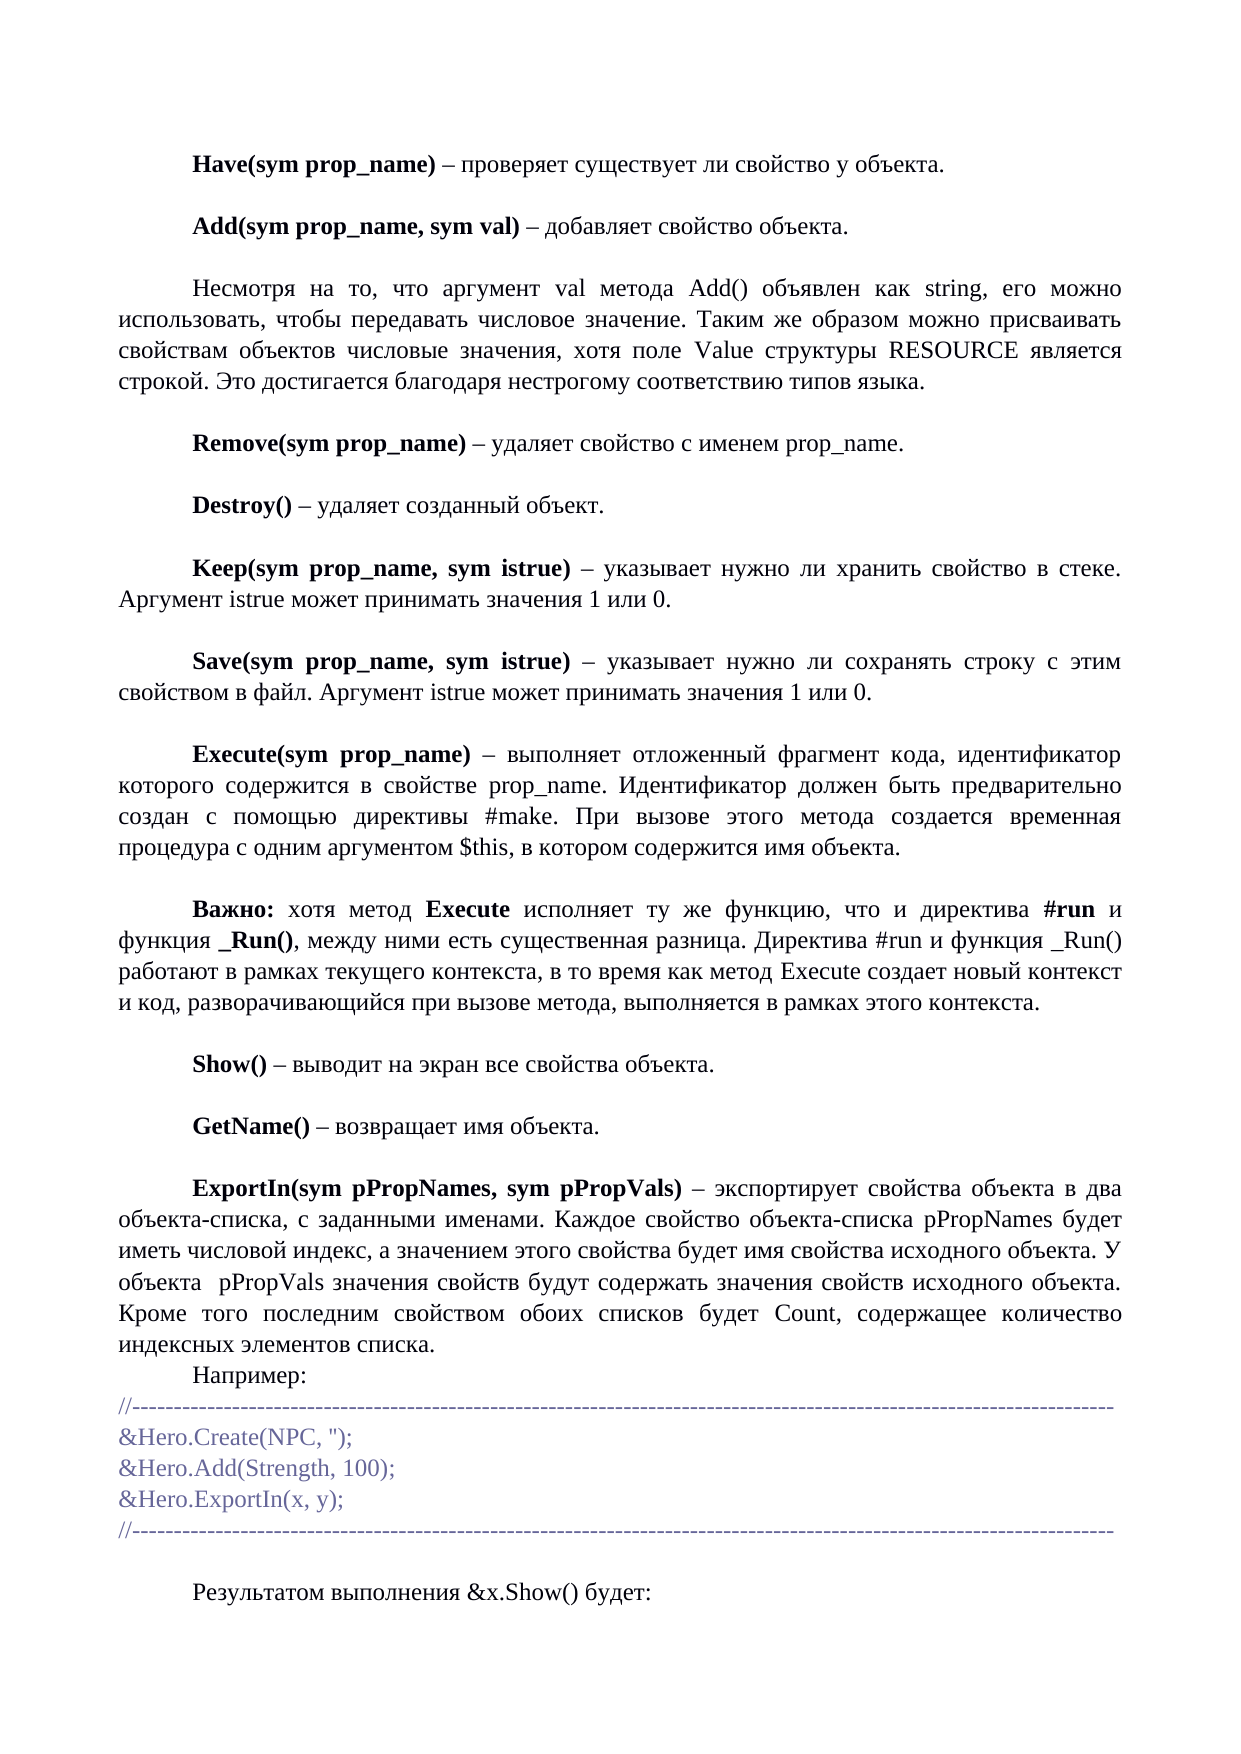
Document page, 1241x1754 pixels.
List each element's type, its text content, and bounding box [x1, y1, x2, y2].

text Результатом выполнения &x.Show() будет: [118, 1577, 1122, 1606]
text Например: [118, 1360, 1122, 1388]
text &Hero.ExportIn(x, y); [118, 1484, 1122, 1513]
text &Hero.Add(Strength, 100); [118, 1453, 1122, 1482]
text Destroy() – удаляет созданный объект. [118, 491, 1122, 519]
text //---------------------------------------------------------------------------------------------------------------------- [118, 1391, 1122, 1419]
text Remove(sym prop_name) – удаляет свойство с именем prop_name. [118, 428, 1122, 457]
text Show() – выводит на экран все свойства объекта. [118, 1049, 1122, 1078]
text Keep(sym prop_name, sym istrue) – указывает нужно ли хранить свойство в стеке. Аргумент istrue может принимать значения 1 или 0. [118, 553, 1122, 612]
text //---------------------------------------------------------------------------------------------------------------------- [118, 1515, 1122, 1544]
text Have(sym prop_name) – проверяет существует ли свойство у объекта. [118, 149, 1122, 178]
text Важно: хотя метод Execute исполняет ту же функцию, что и директива #run и функция _Run(), между ними есть существенная разница. Директива #run и функция _Run() работают в рамках текущего контекста, в то время как метод Execute создает новый контекст и код, разворачивающийся при вызове метода, выполняется в рамках этого контекста. [118, 894, 1122, 1016]
text Add(sym prop_name, sym val) – добавляет свойство объекта. [118, 211, 1122, 240]
text Execute(sym prop_name) – выполняет отложенный фрагмент кода, идентификатор которого содержится в свойстве prop_name. Идентификатор должен быть предварительно создан с помощью директивы #make. При вызове этого метода создается временная процедура с одним аргументом $this, в котором содержится имя объекта. [118, 739, 1122, 861]
text ExportIn(sym pPropNames, sym pPropVals) – экспортирует свойства объекта в два объекта-списка, с заданными именами. Каждое свойство объекта-списка pPropNames будет иметь числовой индекс, а значением этого свойства будет имя свойства исходного объекта. У объекта pPropVals значения свойств будут содержать значения свойств исходного объекта. Кроме того последним свойством обоих списков будет Count, содержащее количество индексных элементов списка. [118, 1173, 1122, 1357]
text Несмотря на то, что аргумент val метода Add() объявлен как string, его можно использовать, чтобы передавать числовое значение. Таким же образом можно присваивать свойствам объектов числовые значения, хотя поле Value структуры RESOURCE является строкой. Это достигается благодаря нестрогому соответствию типов языка. [118, 273, 1122, 395]
text &Hero.Create(NPC, ''); [118, 1422, 1122, 1451]
text Save(sym prop_name, sym istrue) – указывает нужно ли сохранять строку с этим свойством в файл. Аргумент istrue может принимать значения 1 или 0. [118, 646, 1122, 706]
text GetName() – возвращает имя объекта. [118, 1111, 1122, 1140]
